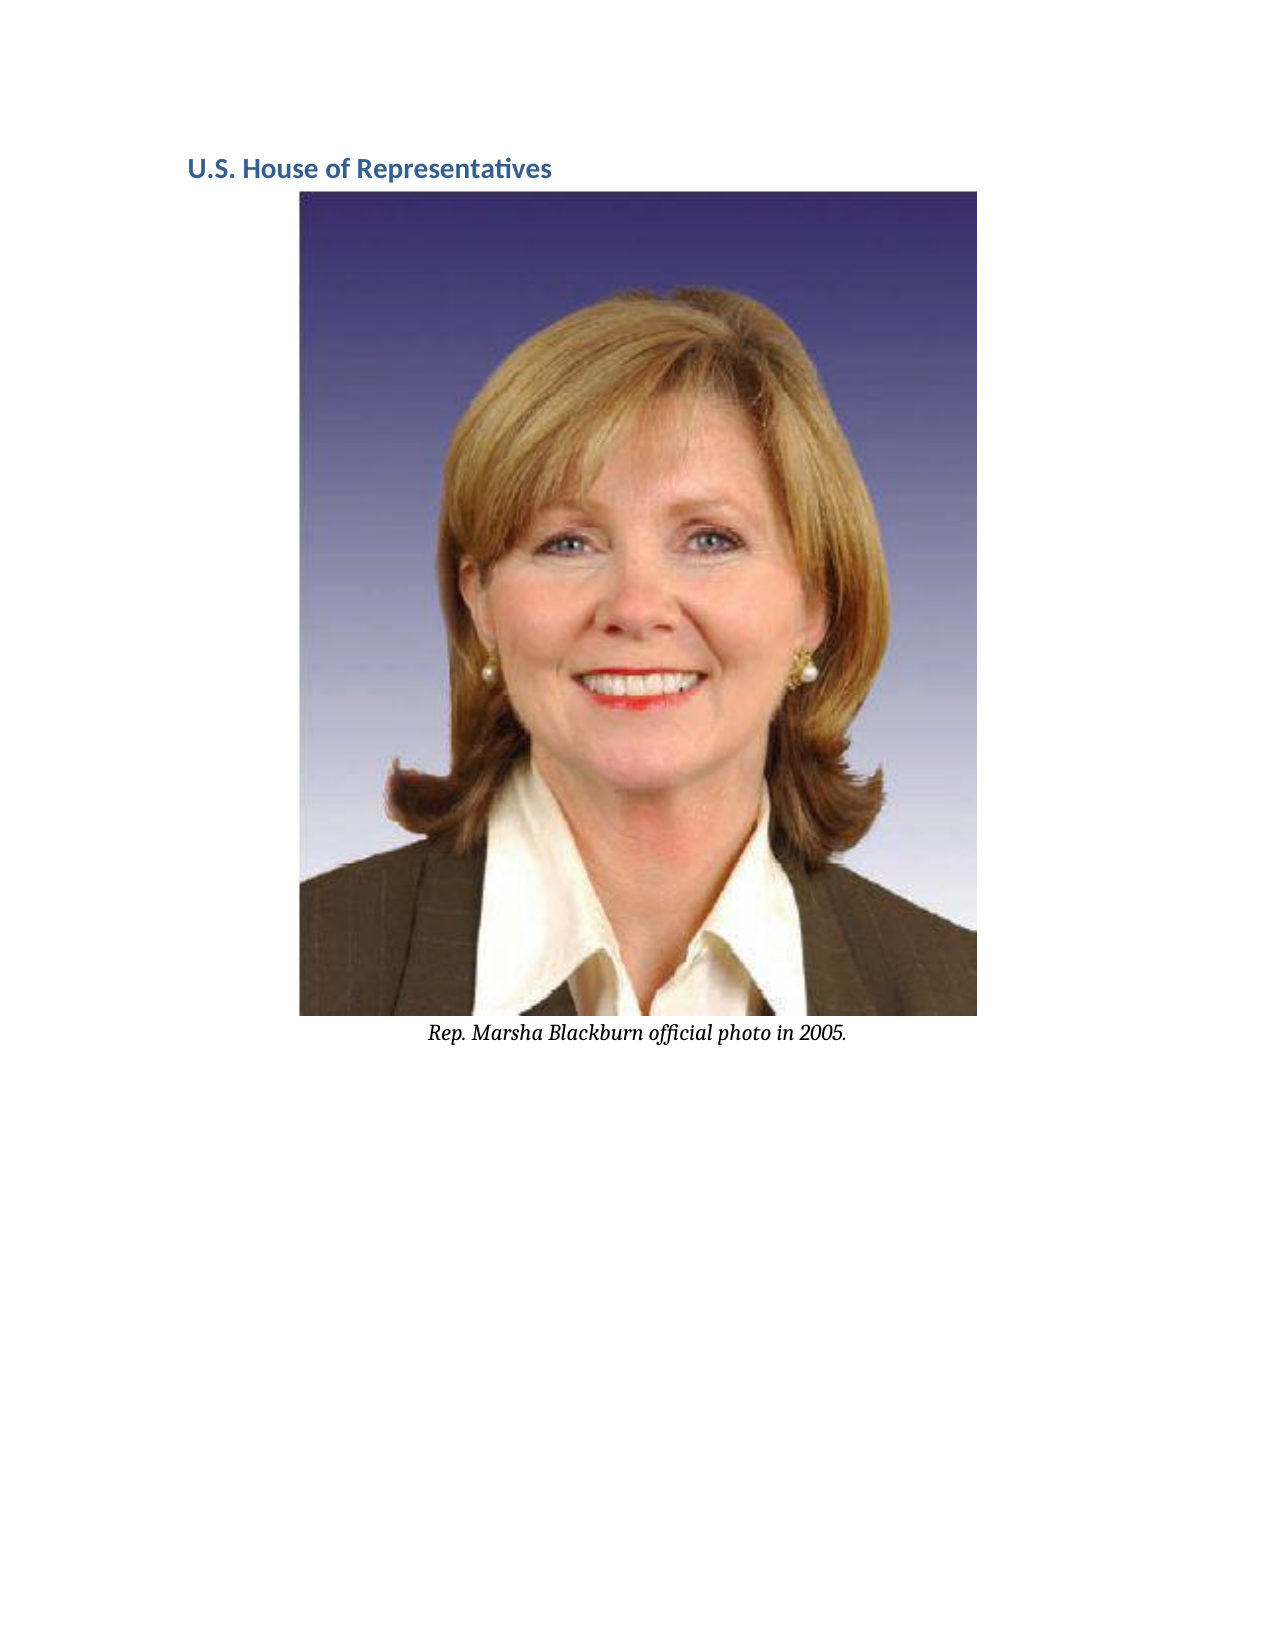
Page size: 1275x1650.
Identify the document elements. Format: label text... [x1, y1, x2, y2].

subtitle U.S. House of Representatives [187, 150, 1087, 186]
text Rep. Marsha Blackburn official photo in 2005. [187, 191, 1087, 1046]
picture [298, 191, 977, 1016]
